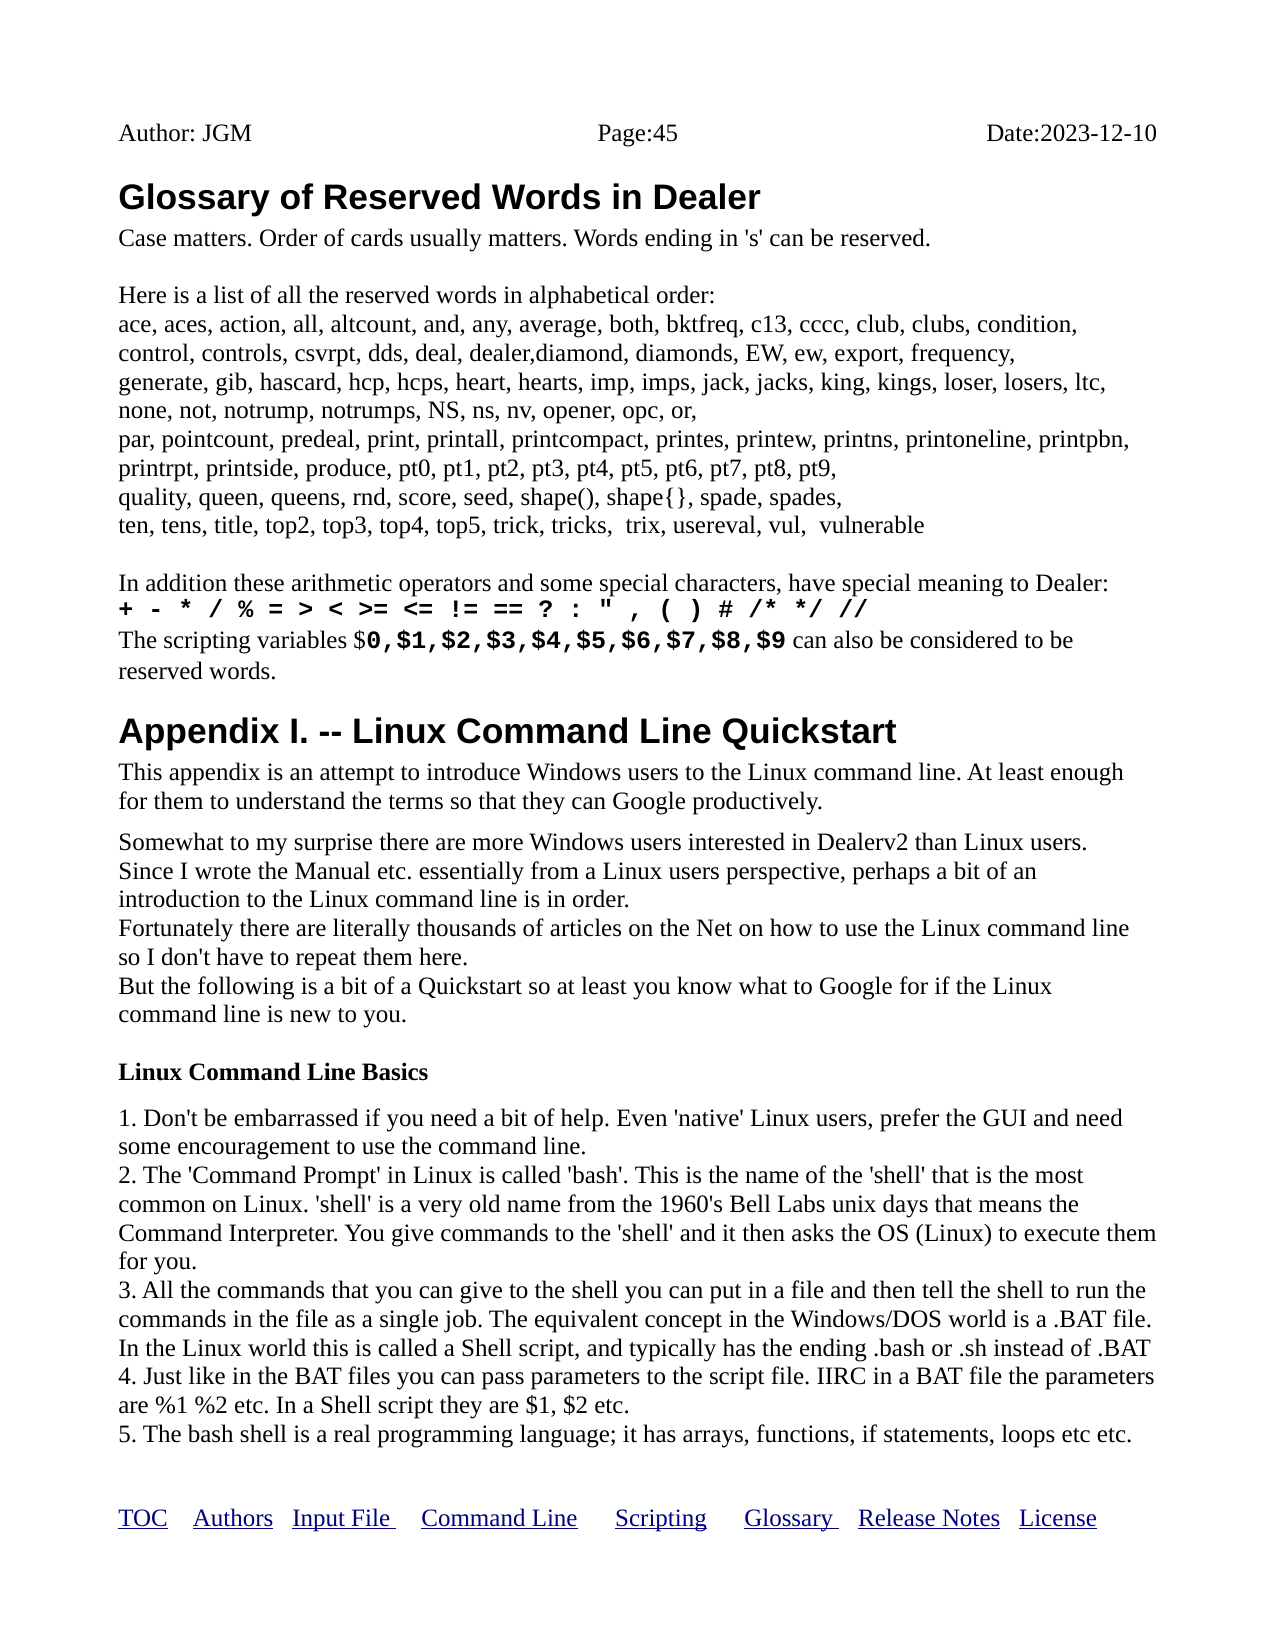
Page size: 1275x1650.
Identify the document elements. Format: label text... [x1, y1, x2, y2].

text 1. Don't be embarrassed if you need a bit of help. Even 'native' Linux users, prefer the GUI and need some encouragement to use the command line. 2. The 'Command Prompt' in Linux is called 'bash'. This is the name of the 'shell' that is the most common on Linux. 'shell' is a very old name from the 1960's Bell Labs unix days that means the Command Interpreter. You give commands to the 'shell' and it then asks the OS (Linux) to execute them for you. 3. All the commands that you can give to the shell you can put in a file and then tell the shell to run the commands in the file as a single job. The equivalent concept in the Windows/DOS world is a .BAT file. In the Linux world this is called a Shell script, and typically has the ending .bash or .sh instead of .BAT 4. Just like in the BAT files you can pass parameters to the script file. IIRC in a BAT file the parameters are %1 %2 etc. In a Shell script they are $1, $2 etc. 5. The bash shell is a real programming language; it has arrays, functions, if statements, loops etc etc. [118, 1103, 1157, 1448]
text ten, tens, title, top2, top3, top4, top5, trick, tricks, trix, usereval, vul, vulnerable [118, 511, 1157, 539]
text Somewhat to my surprise there are more Windows users interested in Dealerv2 than Linux users. Since I wrote the Manual etc. essentially from a Linux users perspective, perhaps a bit of an introduction to the Linux command line is in order. Fortunately there are literally thousands of articles on the Net on how to use the Linux command line so I don't have to repeat them here. But the following is a bit of a Quickstart so at least you know what to Google for if the Linux command line is new to you. [118, 827, 1157, 1028]
subtitle Linux Command Line Basics [118, 1057, 1157, 1086]
text generate, gib, hascard, hcp, hcps, heart, hearts, imp, imps, jack, jacks, king, kings, loser, losers, ltc, [118, 367, 1157, 396]
text Here is a list of all the reserved words in alphabetical order: [118, 281, 1157, 309]
text + - * / % = > < >= <= != == ? : " , ( ) # /* */ // [118, 597, 1157, 625]
text ace, aces, action, all, altcount, and, any, average, both, bktfreq, c13, cccc, club, clubs, condition, control, controls, csvrpt, dds, deal, dealer,diamond, diamonds, EW, ew, export, frequency, [118, 309, 1157, 367]
text The scripting variables $0,$1,$2,$3,$4,$5,$6,$7,$8,$9 can also be considered to be reserved words. [118, 625, 1157, 685]
text In addition these arithmetic operators and some special characters, have special meaning to Dealer: [118, 568, 1157, 597]
text Case matters. Order of cards usually matters. Words ending in 's' can be reserved. [118, 223, 1157, 252]
text none, not, notrump, notrumps, NS, ns, nv, opener, opc, or, [118, 396, 1157, 424]
text quality, queen, queens, rnd, score, seed, shape(), shape{}, spade, spades, [118, 482, 1157, 511]
subtitle Glossary of Reserved Words in Dealer [118, 176, 1157, 217]
subtitle Appendix I. -- Linux Command Line Quickstart [118, 710, 1157, 751]
text par, pointcount, predeal, print, printall, printcompact, printes, printew, printns, printoneline, printpbn, printrpt, printside, produce, pt0, pt1, pt2, pt3, pt4, pt5, pt6, pt7, pt8, pt9, [118, 424, 1157, 482]
text This appendix is an attempt to introduce Windows users to the Linux command line. At least enough for them to understand the terms so that they can Google productively. [118, 757, 1157, 814]
